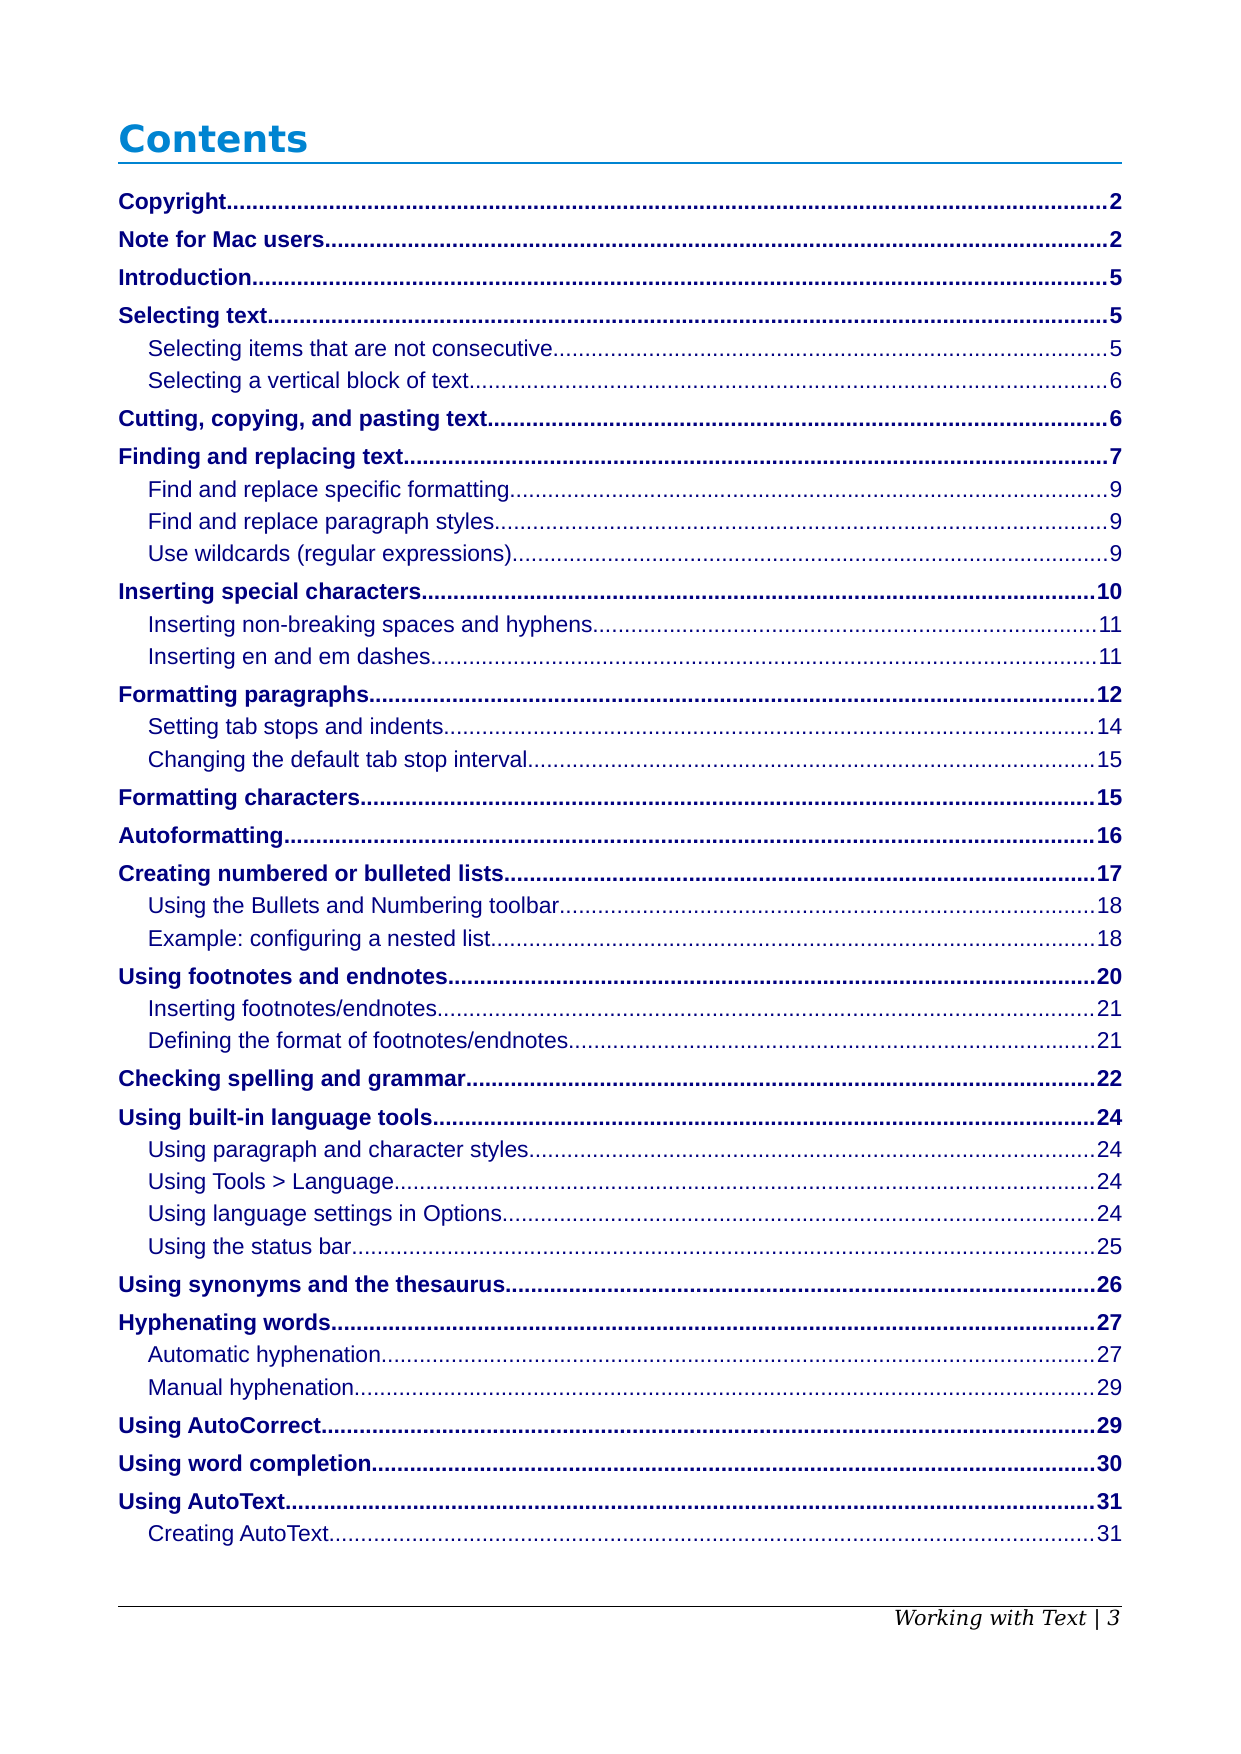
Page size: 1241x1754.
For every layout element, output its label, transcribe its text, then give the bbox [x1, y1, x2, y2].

text Automatic hyphenation 27 [148, 1341, 1122, 1367]
text Using language settings in Options 24 [148, 1200, 1122, 1227]
text Using the status bar 25 [148, 1233, 1122, 1259]
text Using Tools > Language 24 [148, 1168, 1122, 1194]
text Defining the format of footnotes/endnotes 21 [148, 1027, 1122, 1053]
text Cutting, copying, and pasting text 6 [118, 405, 1122, 431]
text Using paragraph and character styles 24 [148, 1136, 1122, 1162]
text Creating AutoText 31 [148, 1520, 1122, 1546]
text Formatting characters 15 [118, 784, 1122, 810]
text Inserting special characters 10 [118, 578, 1122, 604]
text Manual hyphenation 29 [148, 1373, 1122, 1400]
text Selecting items that are not consecutive 5 [148, 335, 1122, 361]
text Changing the default tab stop interval 15 [148, 746, 1122, 772]
text Using the Bullets and Numbering toolbar 18 [148, 892, 1122, 918]
text Creating numbered or bulleted lists 17 [118, 860, 1122, 886]
text Inserting footnotes/endnotes 21 [148, 995, 1122, 1021]
text Checking spelling and grammar 22 [118, 1065, 1122, 1092]
text Formatting paragraphs 12 [118, 681, 1122, 707]
text Using synonyms and the thesaurus 26 [118, 1271, 1122, 1297]
text Contents [118, 118, 1122, 162]
text Using AutoText 31 [118, 1488, 1122, 1514]
text Using built-in language tools 24 [118, 1103, 1122, 1130]
text Using footnotes and endnotes 20 [118, 963, 1122, 989]
text Use wildcards (regular expressions) 9 [148, 540, 1122, 566]
text Example: configuring a nested list 18 [148, 924, 1122, 951]
text Using AutoCorrect 29 [118, 1412, 1122, 1438]
text Hyphenating words 27 [118, 1309, 1122, 1335]
text Selecting text 5 [118, 302, 1122, 329]
text Note for Mac users 2 [118, 226, 1122, 252]
text Find and replace paragraph styles 9 [148, 508, 1122, 534]
text Inserting non-breaking spaces and hyphens 11 [148, 611, 1122, 637]
text Autoformatting 16 [118, 822, 1122, 848]
text Setting tab stops and indents 14 [148, 713, 1122, 739]
text Selecting a vertical block of text 6 [148, 367, 1122, 393]
text Using word completion 30 [118, 1450, 1122, 1476]
text Inserting en and em dashes 11 [148, 643, 1122, 669]
text Introduction 5 [118, 264, 1122, 291]
text Find and replace specific formatting 9 [148, 476, 1122, 502]
text Finding and replacing text 7 [118, 443, 1122, 469]
text Copyright 2 [118, 188, 1122, 214]
